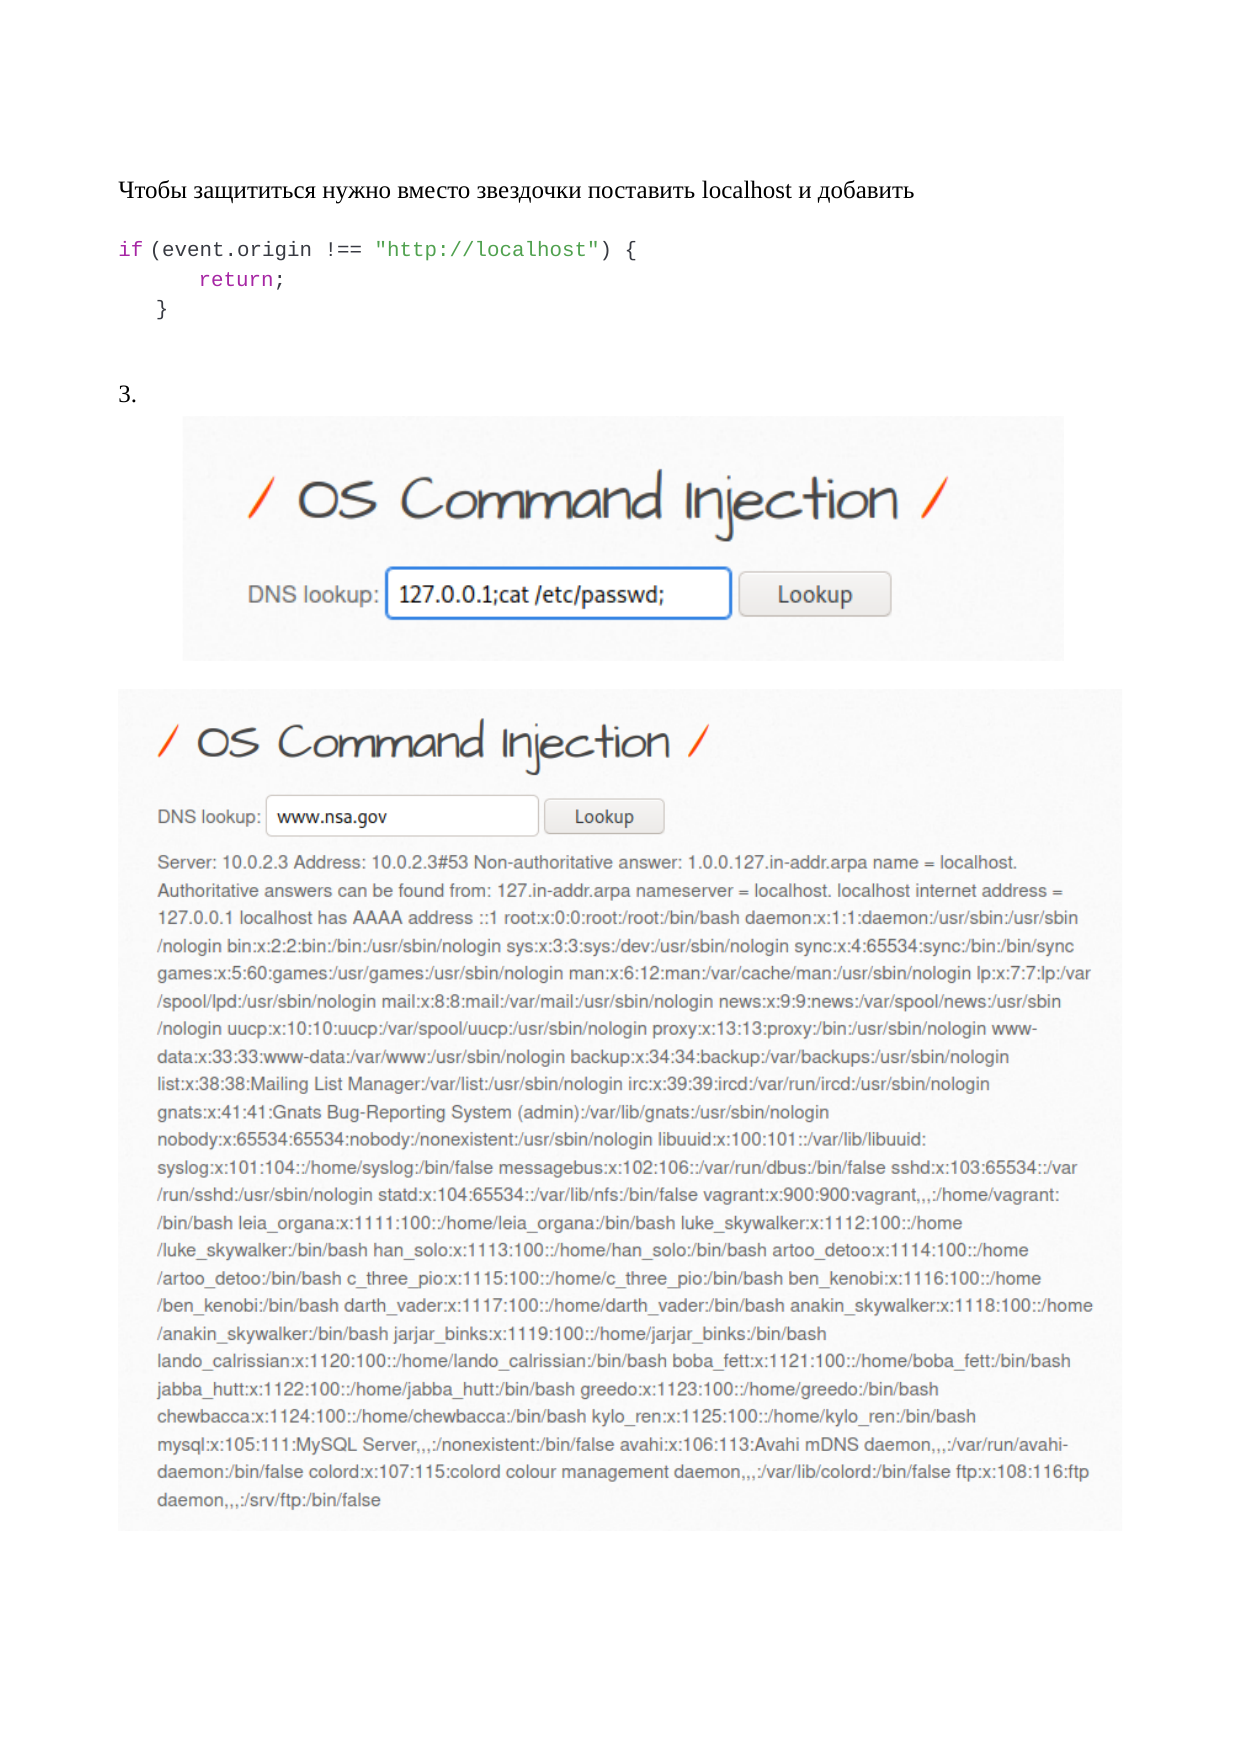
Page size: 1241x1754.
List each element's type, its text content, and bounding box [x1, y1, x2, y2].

picture [118, 689, 1123, 1531]
text if (event.origin !== "http://localhost") { return; } [118, 233, 1122, 322]
text 3. [118, 379, 1122, 408]
picture [182, 416, 1064, 661]
text Чтобы защититься нужно вместо звездочки поставить localhost и добавить [118, 176, 1122, 204]
